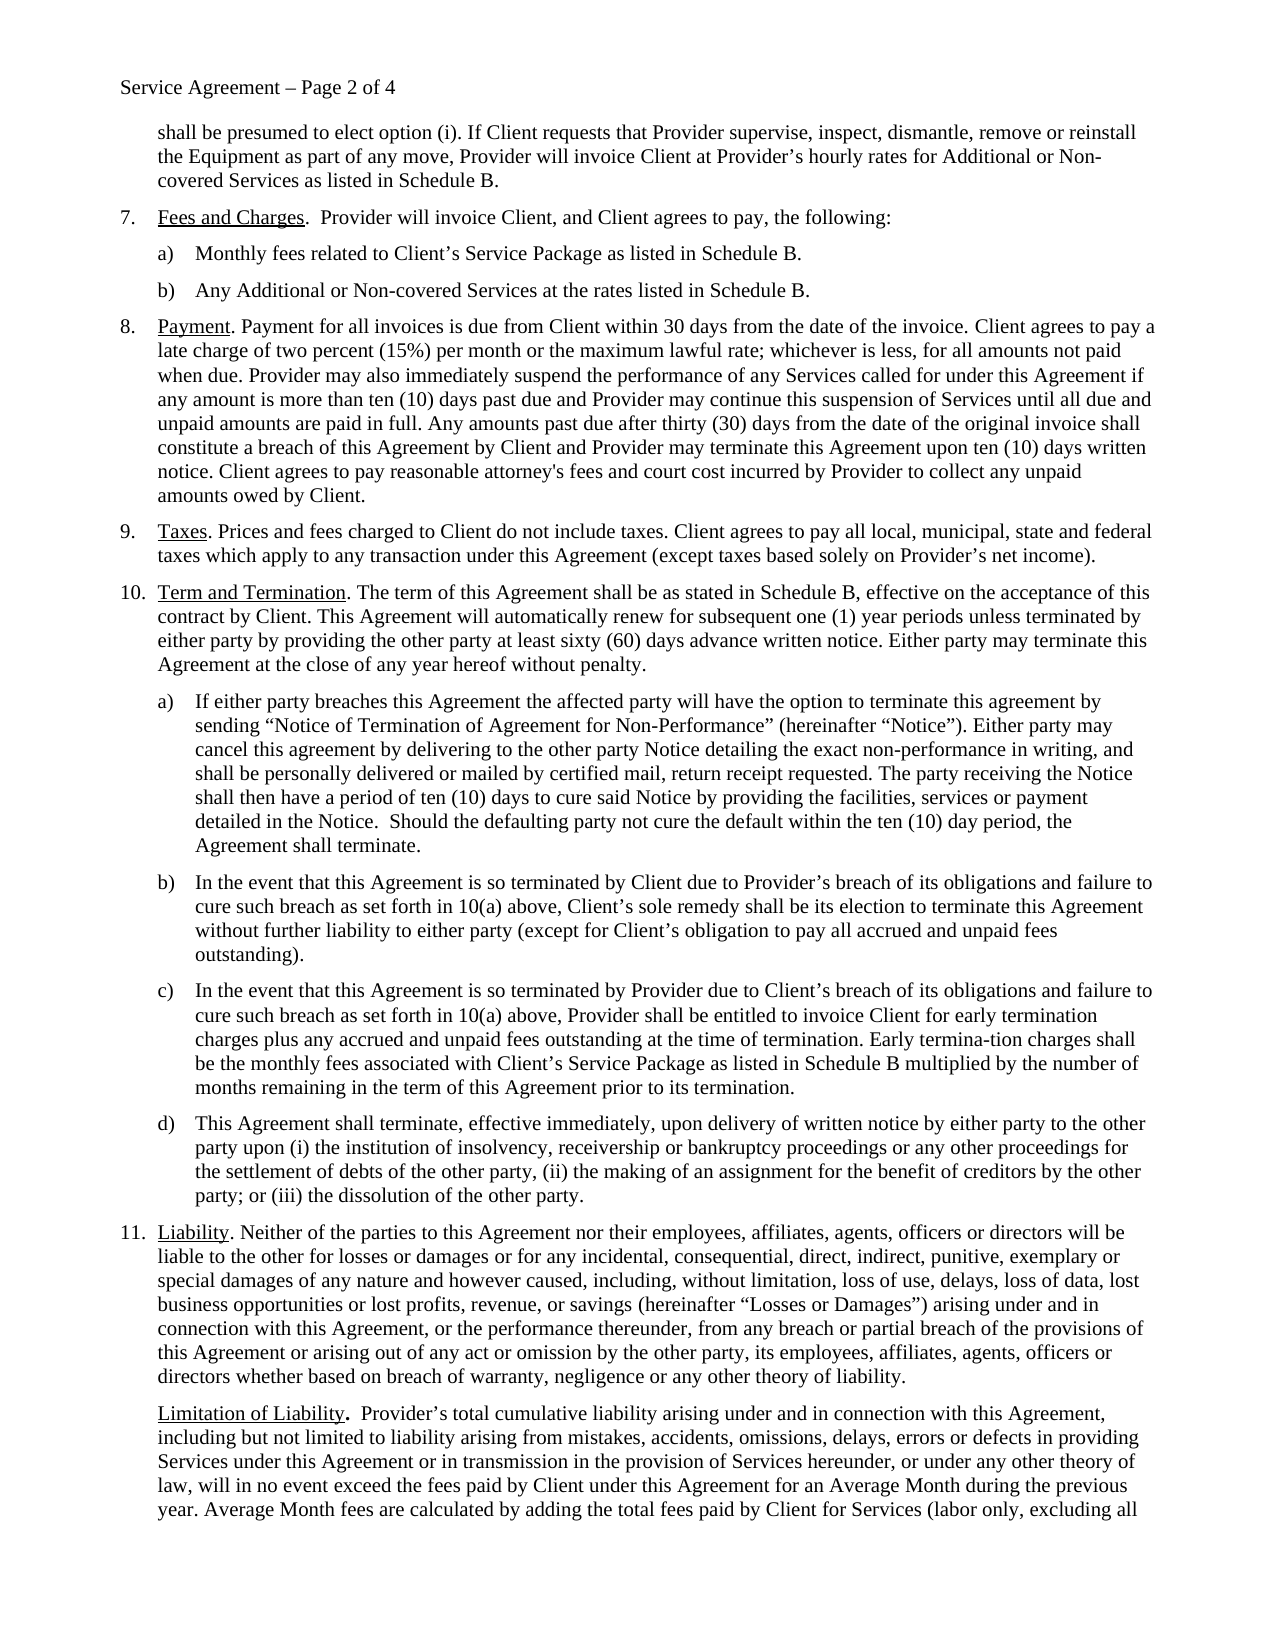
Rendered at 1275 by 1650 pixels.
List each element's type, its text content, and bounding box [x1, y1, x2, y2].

list Fees and Charges. Provider will invoice Client, and Client agrees to pay, the following: [120, 205, 1155, 229]
list If either party breaches this Agreement the affected party will have the option to terminate this agreement by sending “Notice of Termination of Agreement for Non-Performance” (hereinafter “Notice”). Either party may cancel this agreement by delivering to the other party Notice detailing the exact non-performance in writing, and shall be personally delivered or mailed by certified mail, return receipt requested. The party receiving the Notice shall then have a period of ten (10) days to cure said Notice by providing the facilities, services or payment detailed in the Notice. Should the defaulting party not cure the default within the ten (10) day period, the Agreement shall terminate. [157, 689, 1155, 857]
list Term and Termination. The term of this Agreement shall be as stated in Schedule B, effective on the acceptance of this contract by Client. This Agreement will automatically renew for subsequent one (1) year periods unless terminated by either party by providing the other party at least sixty (60) days advance written notice. Either party may terminate this Agreement at the close of any year hereof without penalty. [120, 580, 1155, 676]
list This Agreement shall terminate, effective immediately, upon delivery of written notice by either party to the other party upon (i) the institution of insolvency, receivership or bankruptcy proceedings or any other proceedings for the settlement of debts of the other party, (ii) the making of an assignment for the benefit of creditors by the other party; or (iii) the dissolution of the other party. [157, 1111, 1155, 1207]
list Any Additional or Non-covered Services at the rates listed in Schedule B. [157, 278, 1155, 302]
list In the event that this Agreement is so terminated by Provider due to Client’s breach of its obligations and failure to cure such breach as set forth in 10(a) above, Provider shall be entitled to invoice Client for early termination charges plus any accrued and unpaid fees outstanding at the time of termination. Early termina-tion charges shall be the monthly fees associated with Client’s Service Package as listed in Schedule B multiplied by the number of months remaining in the term of this Agreement prior to its termination. [157, 978, 1155, 1099]
text Limitation of Liability. Provider’s total cumulative liability arising under and in connection with this Agreement, including but not limited to liability arising from mistakes, accidents, omissions, delays, errors or defects in providing Services under this Agreement or in transmission in the provision of Services hereunder, or under any other theory of law, will in no event exceed the fees paid by Client under this Agreement for an Average Month during the previous year. Average Month fees are calculated by adding the total fees paid by Client for Services (labor only, excluding all [157, 1401, 1155, 1521]
list Payment. Payment for all invoices is due from Client within 30 days from the date of the invoice. Client agrees to pay a late charge of two percent (15%) per month or the maximum lawful rate; whichever is less, for all amounts not paid when due. Provider may also immediately suspend the performance of any Services called for under this Agreement if any amount is more than ten (10) days past due and Provider may continue this suspension of Services until all due and unpaid amounts are paid in full. Any amounts past due after thirty (30) days from the date of the original invoice shall constitute a breach of this Agreement by Client and Provider may terminate this Agreement upon ten (10) days written notice. Client agrees to pay reasonable attorney's fees and court cost incurred by Provider to collect any unpaid amounts owed by Client. [120, 314, 1155, 507]
list Monthly fees related to Client’s Service Package as listed in Schedule B. [157, 241, 1155, 265]
list In the event that this Agreement is so terminated by Client due to Provider’s breach of its obligations and failure to cure such breach as set forth in 10(a) above, Client’s sole remedy shall be its election to terminate this Agreement without further liability to either party (except for Client’s obligation to pay all accrued and unpaid fees outstanding). [157, 870, 1155, 966]
list Liability. Neither of the parties to this Agreement nor their employees, affiliates, agents, officers or directors will be liable to the other for losses or damages or for any incidental, consequential, direct, indirect, punitive, exemplary or special damages of any nature and however caused, including, without limitation, loss of use, delays, loss of data, lost business opportunities or lost profits, revenue, or savings (hereinafter “Losses or Damages”) arising under and in connection with this Agreement, or the performance thereunder, from any breach or partial breach of the provisions of this Agreement or arising out of any act or omission by the other party, its employees, affiliates, agents, officers or directors whether based on breach of warranty, negligence or any other theory of liability. [120, 1220, 1155, 1388]
list shall be presumed to elect option (i). If Client requests that Provider supervise, inspect, dismantle, remove or reinstall the Equipment as part of any move, Provider will invoice Client at Provider’s hourly rates for Additional or Non-covered Services as listed in Schedule B. [120, 120, 1155, 192]
list Taxes. Prices and fees charged to Client do not include taxes. Client agrees to pay all local, municipal, state and federal taxes which apply to any transaction under this Agreement (except taxes based solely on Provider’s net income). [120, 519, 1155, 567]
